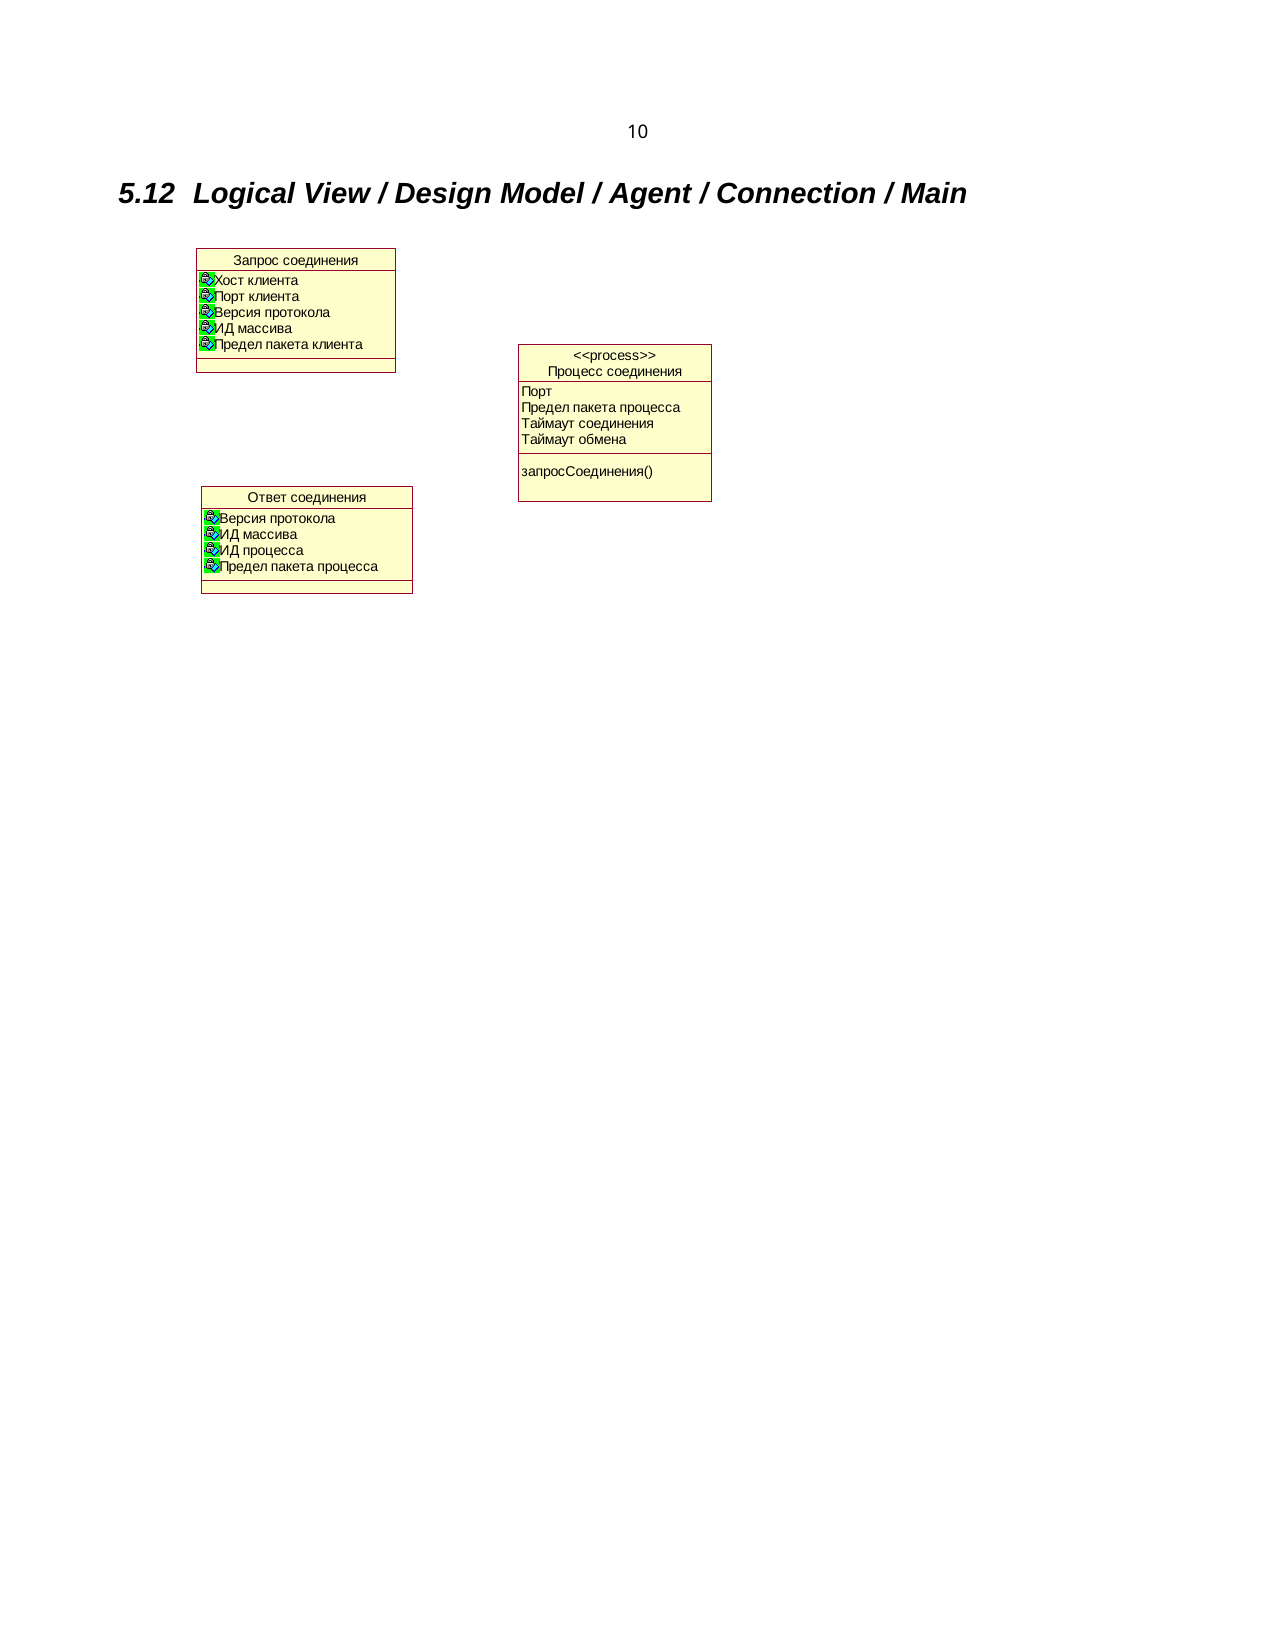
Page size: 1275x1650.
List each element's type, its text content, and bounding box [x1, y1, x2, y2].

subtitle Logical View / Design Model / Agent / Connection / Main [118, 177, 1157, 210]
